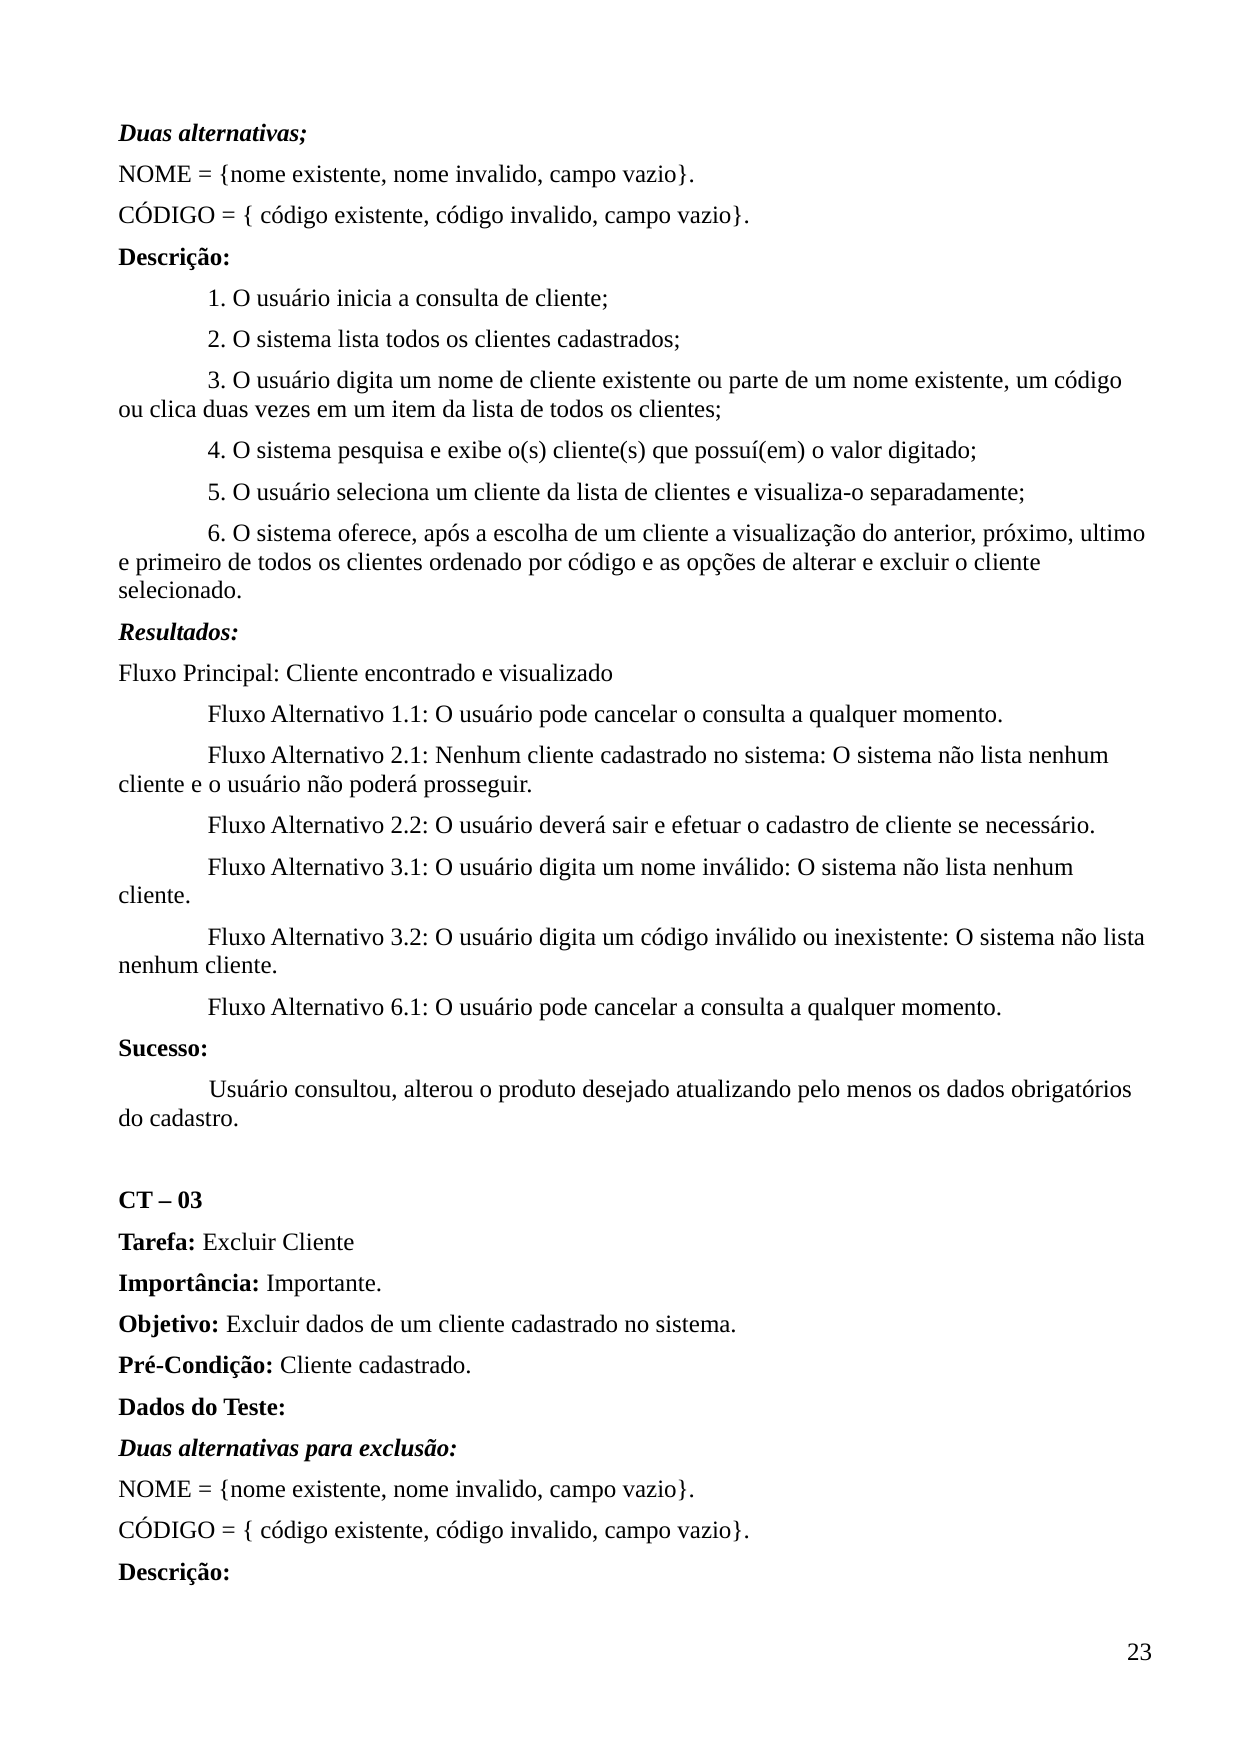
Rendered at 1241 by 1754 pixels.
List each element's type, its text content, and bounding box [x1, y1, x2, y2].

text Fluxo Alternativo 6.1: O usuário pode cancelar a consulta a qualquer momento. [118, 992, 1152, 1021]
text Fluxo Alternativo 3.2: O usuário digita um código inválido ou inexistente: O sistema não lista nenhum cliente. [118, 922, 1152, 979]
text NOME = {nome existente, nome invalido, campo vazio}. [118, 159, 1152, 188]
text 6. O sistema oferece, após a escolha de um cliente a visualização do anterior, próximo, ultimo e primeiro de todos os clientes ordenado por código e as opções de alterar e excluir o cliente selecionado. [118, 518, 1152, 604]
text CÓDIGO = { código existente, código invalido, campo vazio}. [118, 201, 1152, 229]
text 2. O sistema lista todos os clientes cadastrados; [118, 324, 1152, 353]
text CT – 03 [118, 1186, 1152, 1214]
text Fluxo Alternativo 1.1: O usuário pode cancelar o consulta a qualquer momento. [118, 699, 1152, 728]
text NOME = {nome existente, nome invalido, campo vazio}. [118, 1474, 1152, 1503]
text Fluxo Principal: Cliente encontrado e visualizado [118, 658, 1152, 687]
text Duas alternativas; [118, 118, 1152, 147]
text 5. O usuário seleciona um cliente da lista de clientes e visualiza-o separadamente; [118, 477, 1152, 506]
text Dados do Teste: [118, 1392, 1152, 1421]
text 3. O usuário digita um nome de cliente existente ou parte de um nome existente, um código ou clica duas vezes em um item da lista de todos os clientes; [118, 366, 1152, 423]
text Fluxo Alternativo 2.1: Nenhum cliente cadastrado no sistema: O sistema não lista nenhum cliente e o usuário não poderá prosseguir. [118, 741, 1152, 798]
text Resultados: [118, 617, 1152, 646]
text Sucesso: [118, 1033, 1152, 1062]
text Pré-Condição: Cliente cadastrado. [118, 1351, 1152, 1379]
text Fluxo Alternativo 3.1: O usuário digita um nome inválido: O sistema não lista nenhum cliente. [118, 852, 1152, 909]
text Duas alternativas para exclusão: [118, 1433, 1152, 1462]
text Descrição: [118, 1557, 1152, 1586]
text 1. O usuário inicia a consulta de cliente; [118, 283, 1152, 312]
text Usuário consultou, alterou o produto desejado atualizando pelo menos os dados obrigatórios do cadastro. [118, 1074, 1152, 1132]
text Objetivo: Excluir dados de um cliente cadastrado no sistema. [118, 1309, 1152, 1338]
text Fluxo Alternativo 2.2: O usuário deverá sair e efetuar o cadastro de cliente se necessário. [118, 811, 1152, 839]
text 4. O sistema pesquisa e exibe o(s) cliente(s) que possuí(em) o valor digitado; [118, 436, 1152, 464]
text Tarefa: Excluir Cliente [118, 1227, 1152, 1256]
text CÓDIGO = { código existente, código invalido, campo vazio}. [118, 1516, 1152, 1544]
text Importância: Importante. [118, 1268, 1152, 1297]
text Descrição: [118, 242, 1152, 271]
